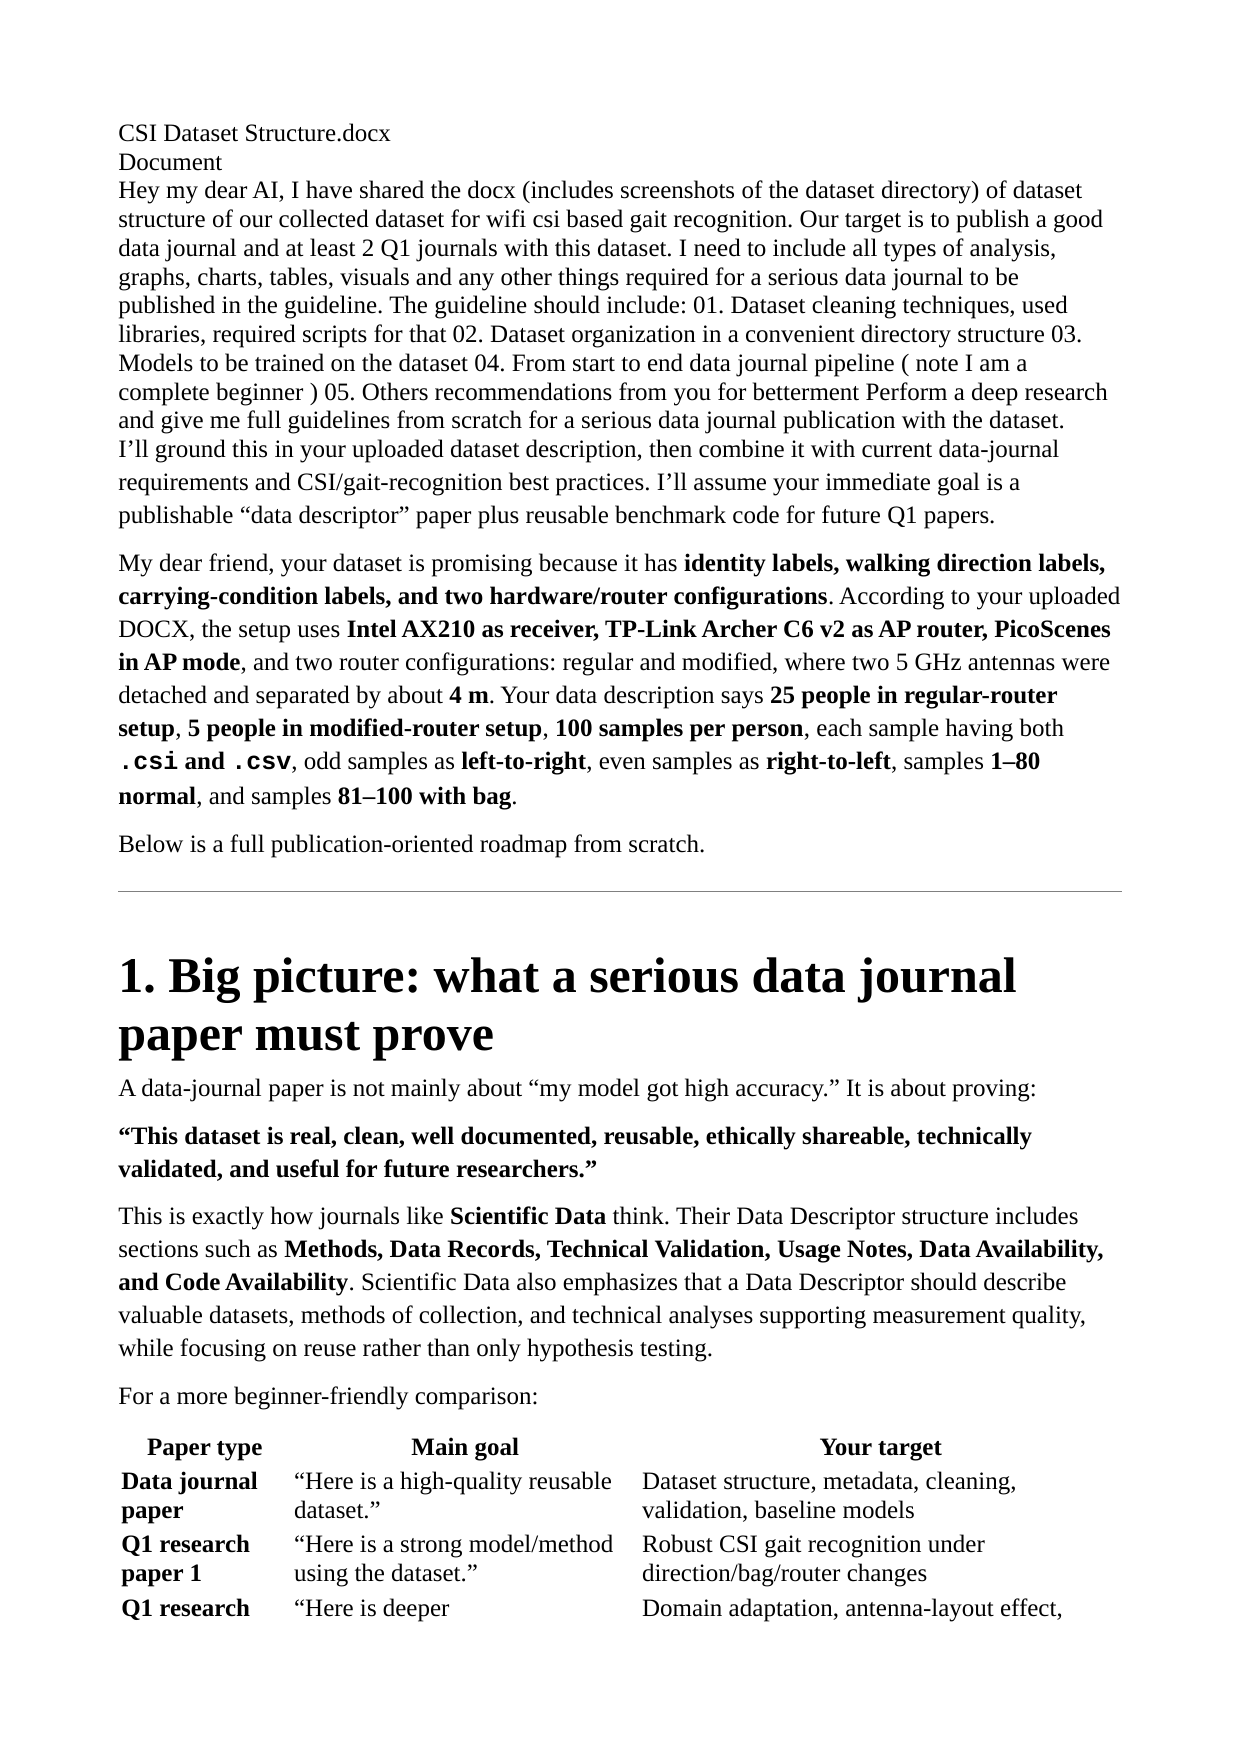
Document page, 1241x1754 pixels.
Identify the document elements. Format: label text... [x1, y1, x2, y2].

table_cell Robust CSI gait recognition under direction/bag/router changes [639, 1527, 1122, 1590]
table_cell “Here is deeper [291, 1590, 639, 1624]
table_cell “Here is a high-quality reusable dataset.” [291, 1463, 639, 1527]
text CSI Dataset Structure.docx [118, 118, 1122, 147]
subtitle 1. Big picture: what a serious data journal paper must prove [118, 946, 1122, 1061]
text Below is a full publication-oriented roadmap from scratch. [118, 829, 1122, 858]
text A data-journal paper is not mainly about “my model got high accuracy.” It is about proving: [118, 1073, 1122, 1102]
table_cell Dataset structure, metadata, cleaning, validation, baseline models [639, 1463, 1122, 1527]
text “This dataset is real, clean, well documented, reusable, ethically shareable, technically validated, and useful for future researchers.” [118, 1121, 1122, 1183]
text My dear friend, your dataset is promising because it has identity labels, walking direction labels, carrying-condition labels, and two hardware/router configurations. According to your uploaded DOCX, the setup uses Intel AX210 as receiver, TP-Link Archer C6 v2 as AP router, PicoScenes in AP mode, and two router configurations: regular and modified, where two 5 GHz antennas were detached and separated by about 4 m. Your data description says 25 people in regular-router setup, 5 people in modified-router setup, 100 samples per person, each sample having both .csi and .csv, odd samples as left-to-right, even samples as right-to-left, samples 1–80 normal, and samples 81–100 with bag. [118, 548, 1122, 810]
table_cell Q1 research paper 1 [118, 1527, 291, 1590]
table_cell Q1 research [118, 1590, 291, 1624]
table_cell Domain adaptation, antenna-layout effect, [639, 1590, 1122, 1624]
text This is exactly how journals like Scientific Data think. Their Data Descriptor structure includes sections such as Methods, Data Records, Technical Validation, Usage Notes, Data Availability, and Code Availability. Scientific Data also emphasizes that a Data Descriptor should describe valuable datasets, methods of collection, and technical analyses supporting measurement quality, while focusing on reuse rather than only hypothesis testing. [118, 1201, 1122, 1362]
table_cell Data journal paper [118, 1463, 291, 1527]
text Hey my dear AI, I have shared the docx (includes screenshots of the dataset directory) of dataset structure of our collected dataset for wifi csi based gait recognition. Our target is to publish a good data journal and at least 2 Q1 journals with this dataset. I need to include all types of analysis, graphs, charts, tables, visuals and any other things required for a serious data journal to be published in the guideline. The guideline should include: 01. Dataset cleaning techniques, used libraries, required scripts for that 02. Dataset organization in a convenient directory structure 03. Models to be trained on the dataset 04. From start to end data journal pipeline ( note I am a complete beginner ) 05. Others recommendations from you for betterment Perform a deep research and give me full guidelines from scratch for a serious data journal publication with the dataset. [118, 176, 1122, 434]
table_header Main goal [291, 1429, 639, 1463]
text For a more beginner-friendly comparison: [118, 1381, 1122, 1410]
table_cell “Here is a strong model/method using the dataset.” [291, 1527, 639, 1590]
table_header Your target [639, 1429, 1122, 1463]
text Document [118, 147, 1122, 176]
text I’ll ground this in your uploaded dataset description, then combine it with current data-journal requirements and CSI/gait-recognition best practices. I’ll assume your immediate goal is a publishable “data descriptor” paper plus reusable benchmark code for future Q1 papers. [118, 434, 1122, 529]
table_header Paper type [118, 1429, 291, 1463]
